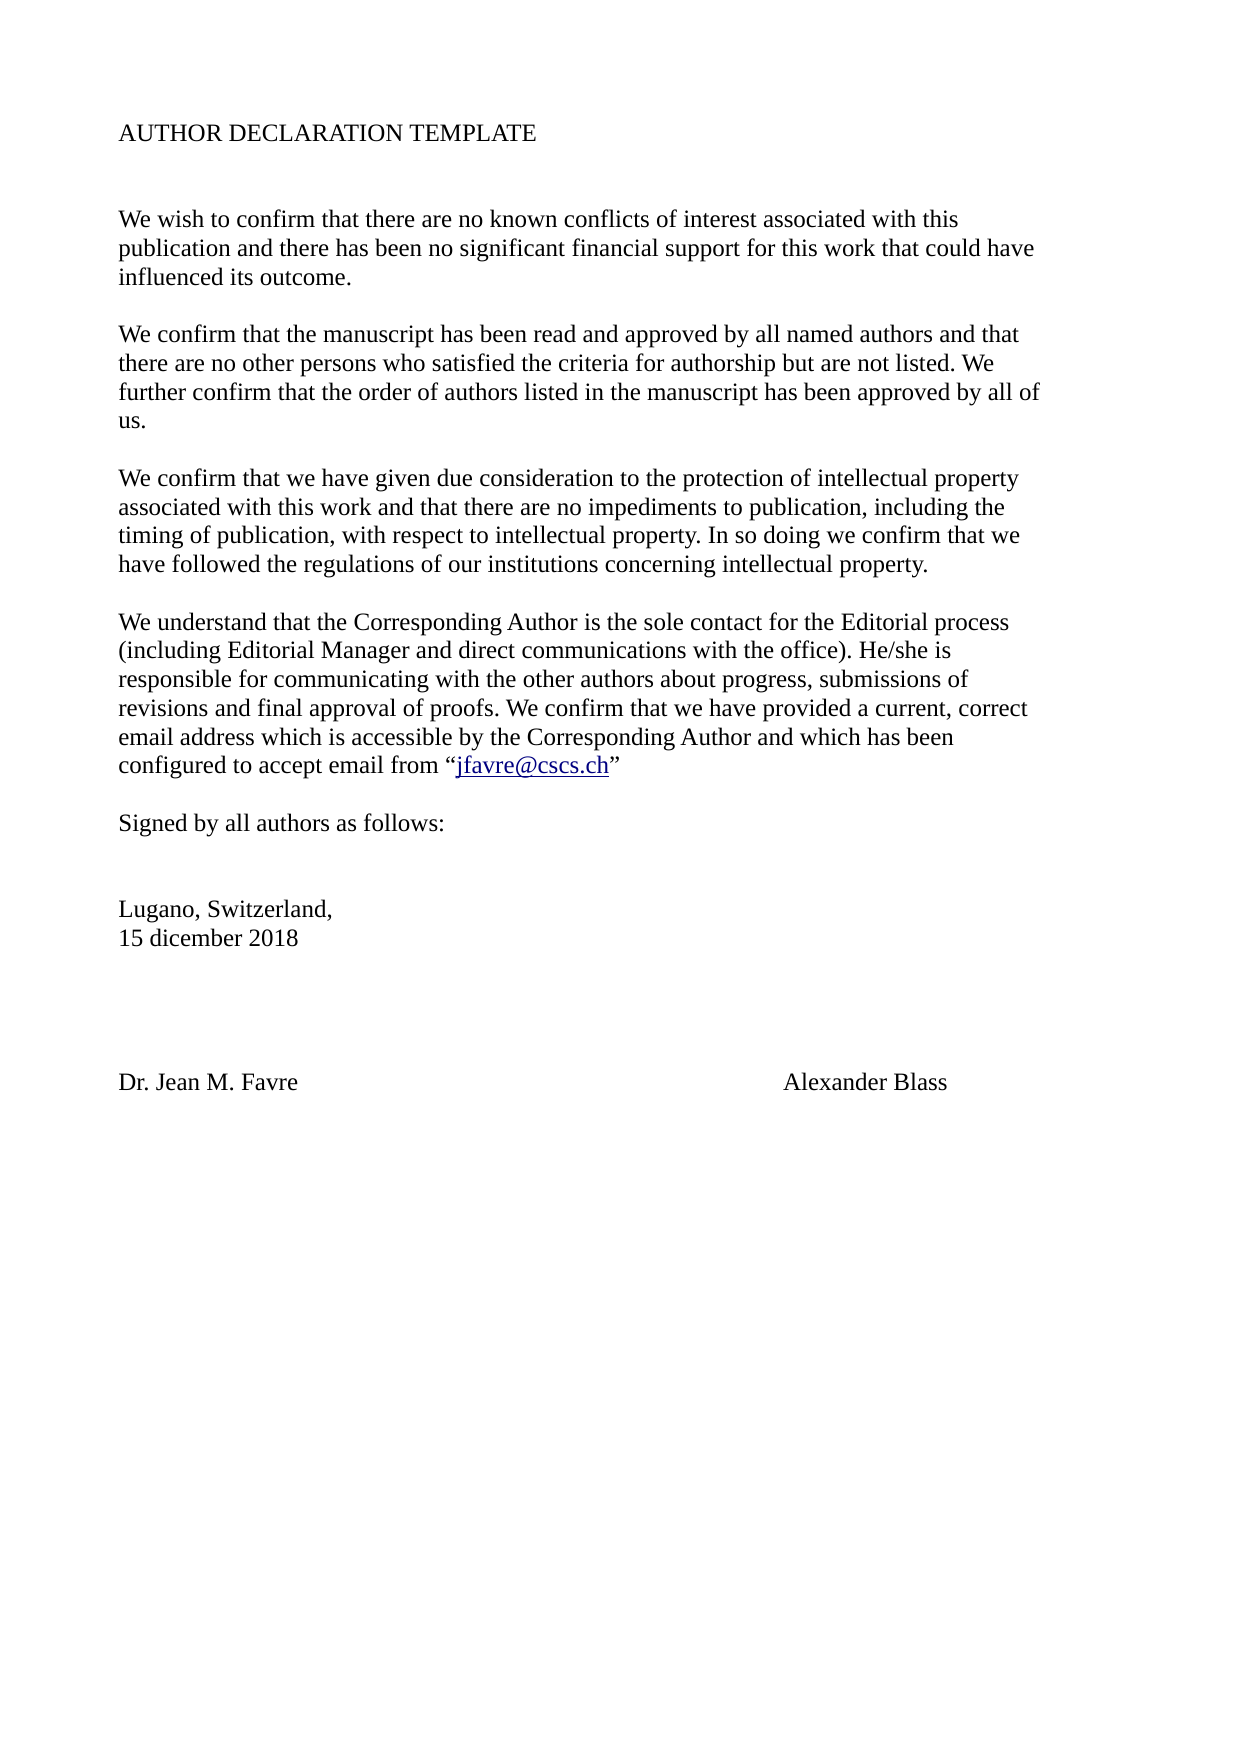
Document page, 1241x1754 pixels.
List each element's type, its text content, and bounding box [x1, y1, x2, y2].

text AUTHOR DECLARATION TEMPLATE [118, 118, 1122, 147]
text timing of publication, with respect to intellectual property. In so doing we confirm that we [118, 521, 1122, 549]
text email address which is accessible by the Corresponding Author and which has been [118, 722, 1122, 751]
text We confirm that we have given due consideration to the protection of intellectual property [118, 463, 1122, 492]
text We wish to confirm that there are no known conflicts of interest associated with this [118, 204, 1122, 233]
text revisions and final approval of proofs. We confirm that we have provided a current, correct [118, 693, 1122, 722]
text associated with this work and that there are no impediments to publication, including the [118, 492, 1122, 521]
text Dr. Jean M. Favre Alexander Blass [118, 1067, 1122, 1096]
text there are no other persons who satisfied the criteria for authorship but are not listed. We [118, 348, 1122, 377]
text configured to accept email from “jfavre@cscs.ch” [118, 751, 1122, 779]
text (including Editorial Manager and direct communications with the office). He/she is [118, 636, 1122, 664]
text publication and there has been no significant financial support for this work that could have [118, 233, 1122, 262]
text influenced its outcome. [118, 262, 1122, 291]
text We understand that the Corresponding Author is the sole contact for the Editorial process [118, 607, 1122, 636]
text Signed by all authors as follows: [118, 808, 1122, 837]
text us. [118, 406, 1122, 434]
text Lugano, Switzerland, [118, 894, 1122, 923]
text further confirm that the order of authors listed in the manuscript has been approved by all of [118, 377, 1122, 406]
text have followed the regulations of our institutions concerning intellectual property. [118, 549, 1122, 578]
text responsible for communicating with the other authors about progress, submissions of [118, 664, 1122, 693]
text 15 dicember 2018 [118, 923, 1122, 952]
text We confirm that the manuscript has been read and approved by all named authors and that [118, 319, 1122, 348]
